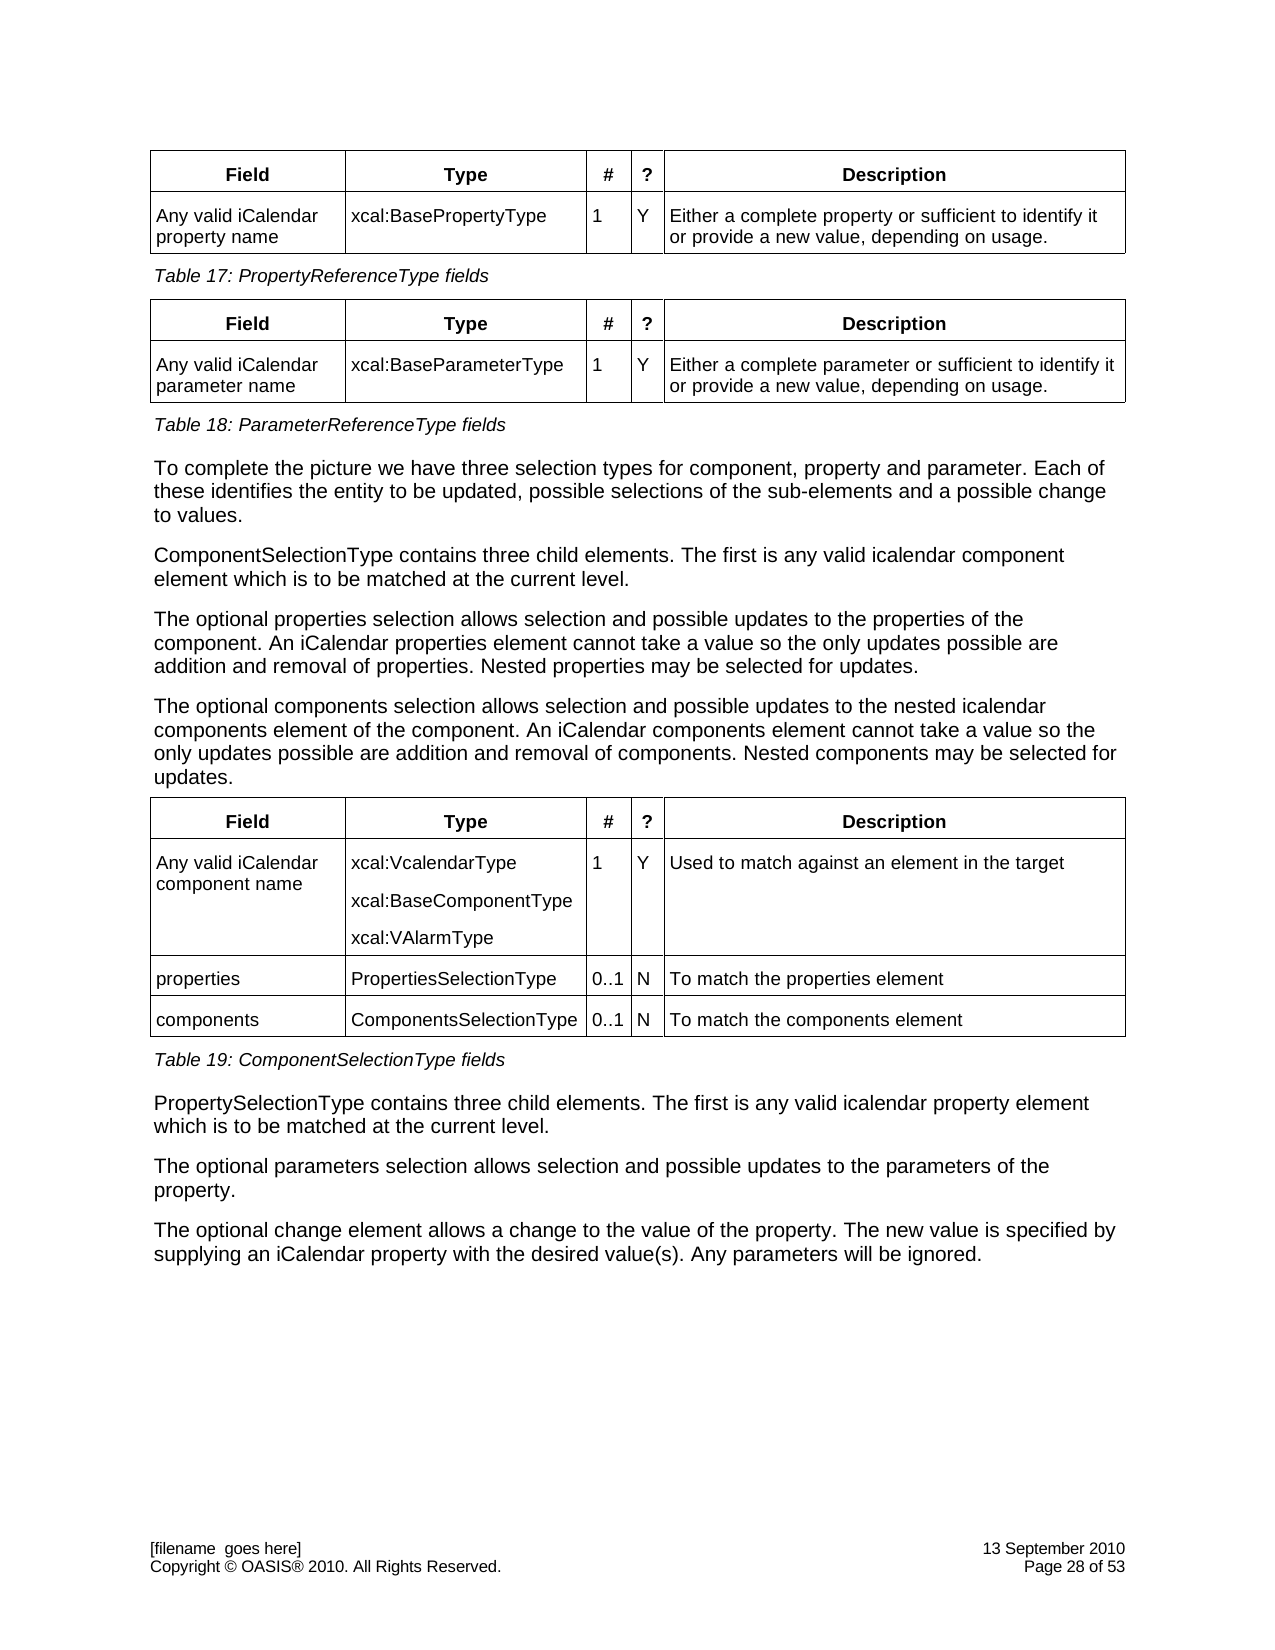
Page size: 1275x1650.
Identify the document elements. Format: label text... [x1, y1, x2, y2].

table_cell 1 [587, 341, 631, 402]
text PropertySelectionType contains three child elements. The first is any valid icalendar property element which is to be matched at the current level. [154, 1091, 1125, 1138]
table_header # [587, 300, 631, 340]
text The optional parameters selection allows selection and possible updates to the parameters of the property. [154, 1155, 1125, 1202]
table_cell components [151, 996, 345, 1036]
table_header Type [346, 300, 586, 340]
table_cell properties [151, 956, 345, 995]
table_cell Any valid iCalendar component name [151, 839, 345, 955]
table_cell Y [632, 341, 663, 402]
table_header Type [346, 798, 586, 838]
table_header Type [346, 151, 586, 191]
table_cell Y [632, 839, 663, 955]
text Table 19: ComponentSelectionType fields [154, 1049, 1125, 1070]
table_cell Y [632, 192, 663, 253]
table_cell Either a complete property or sufficient to identify it or provide a new value, depending on usage. [665, 192, 1125, 253]
text Table 18: ParameterReferenceType fields [154, 414, 1125, 436]
table_header Description [665, 151, 1125, 191]
table_header Description [665, 300, 1125, 340]
table_cell ComponentsSelectionType [346, 996, 586, 1036]
table_cell Either a complete parameter or sufficient to identify it or provide a new value, depending on usage. [665, 341, 1125, 402]
table_cell Any valid iCalendar property name [151, 192, 345, 253]
table_cell N [632, 956, 663, 995]
table_cell xcal:BaseParameterType [346, 341, 586, 402]
table_header ? [632, 798, 663, 838]
text To complete the picture we have three selection types for component, property and parameter. Each of these identifies the entity to be updated, possible selections of the sub-elements and a possible change to values. [154, 456, 1125, 527]
text The optional properties selection allows selection and possible updates to the properties of the component. An iCalendar properties element cannot take a value so the only updates possible are addition and removal of properties. Nested properties may be selected for updates. [154, 607, 1125, 678]
table_cell Used to match against an element in the target [665, 839, 1125, 955]
table_cell 0..1 [587, 996, 631, 1036]
table_cell N [632, 996, 663, 1036]
table_cell Any valid iCalendar parameter name [151, 341, 345, 402]
table_cell To match the components element [665, 996, 1125, 1036]
table_cell PropertiesSelectionType [346, 956, 586, 995]
table_header Field [151, 798, 345, 838]
text Table 17: PropertyReferenceType fields [154, 266, 1125, 287]
text ComponentSelectionType contains three child elements. The first is any valid icalendar component element which is to be matched at the current level. [154, 544, 1125, 591]
table_cell 1 [587, 192, 631, 253]
table_header # [587, 151, 631, 191]
table_header ? [632, 300, 663, 340]
table_cell 1 [587, 839, 631, 955]
table_header Field [151, 151, 345, 191]
table_cell To match the properties element [665, 956, 1125, 995]
table_header ? [632, 151, 663, 191]
table_header Description [665, 798, 1125, 838]
text The optional components selection allows selection and possible updates to the nested icalendar components element of the component. An iCalendar components element cannot take a value so the only updates possible are addition and removal of components. Nested components may be selected for updates. [154, 695, 1125, 789]
table_header Field [151, 300, 345, 340]
text The optional change element allows a change to the value of the property. The new value is specified by supplying an iCalendar property with the desired value(s). Any parameters will be ignored. [154, 1218, 1125, 1266]
table_cell 0..1 [587, 956, 631, 995]
table_cell xcal:VcalendarType xcal:BaseComponentType xcal:VAlarmType [346, 839, 586, 955]
table_cell xcal:BasePropertyType [346, 192, 586, 253]
table_header # [587, 798, 631, 838]
